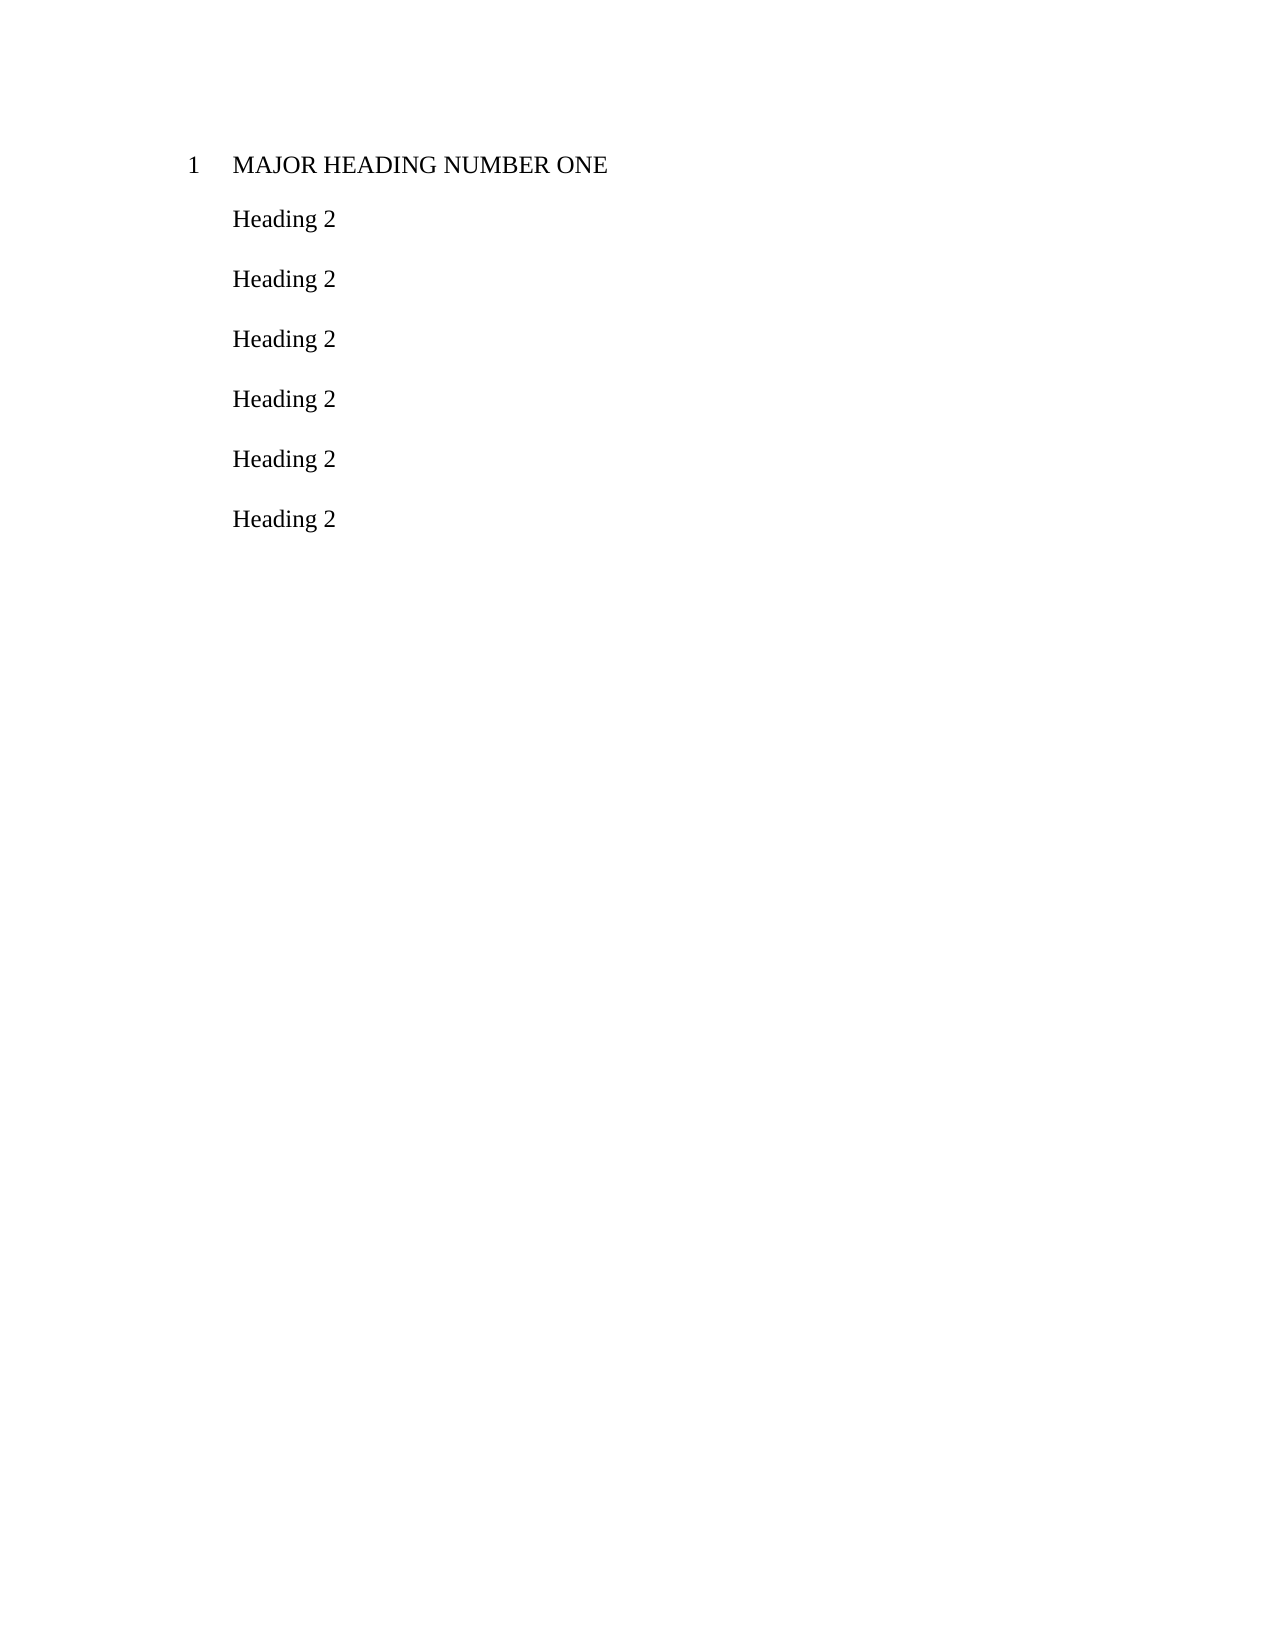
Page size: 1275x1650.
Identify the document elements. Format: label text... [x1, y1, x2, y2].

subtitle MAJOR HEADING NUMBER ONE [187, 150, 1087, 179]
subtitle Heading 2 [187, 384, 1087, 412]
subtitle Heading 2 [187, 264, 1087, 292]
subtitle Heading 2 [187, 204, 1087, 232]
subtitle Heading 2 [187, 504, 1087, 532]
subtitle Heading 2 [187, 444, 1087, 472]
subtitle Heading 2 [187, 324, 1087, 352]
